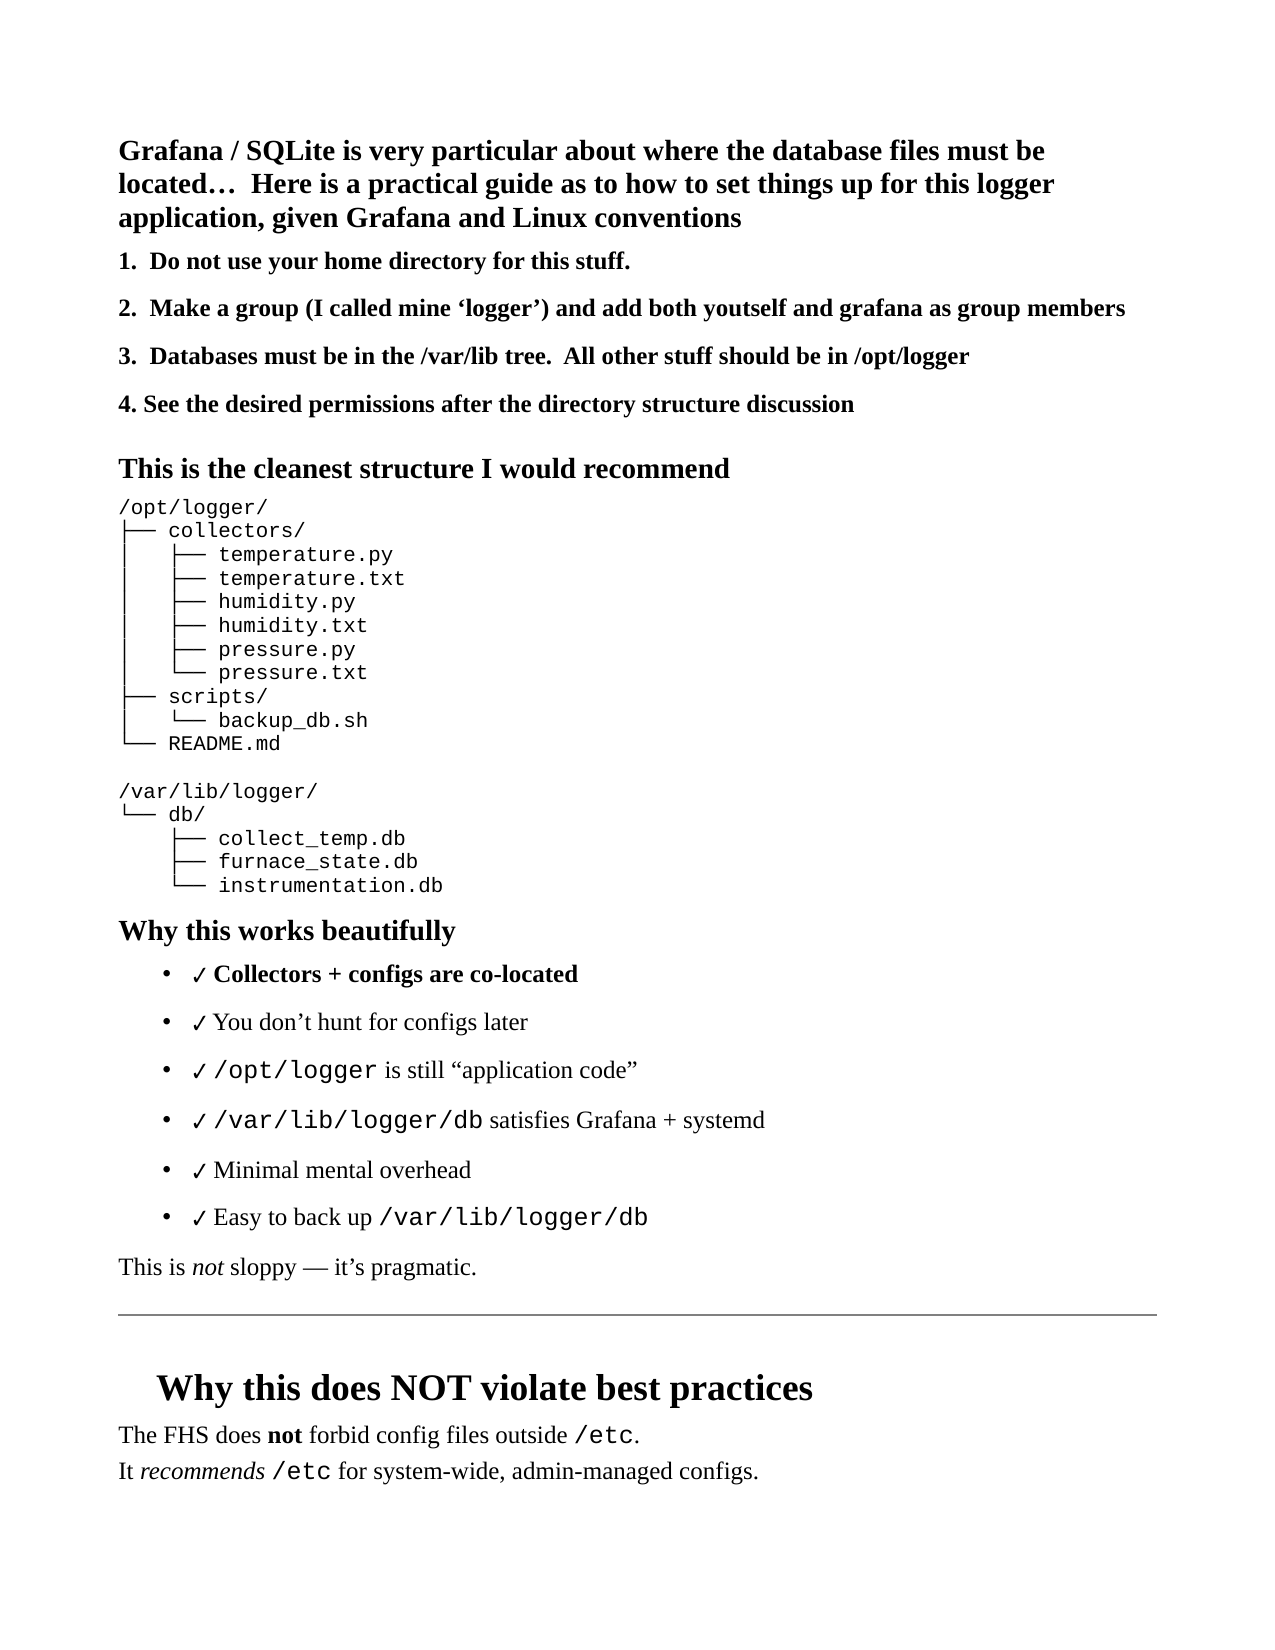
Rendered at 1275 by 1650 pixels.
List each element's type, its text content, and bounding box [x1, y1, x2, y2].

list ✔ Easy to back up /var/lib/logger/db [162, 1202, 1157, 1233]
text ├── collect_temp.db [118, 828, 174, 852]
text The FHS does not forbid config files outside /etc. It recommends /etc for system-wide, admin-managed configs. [118, 1421, 1157, 1487]
subtitle Grafana / SQLite is very particular about where the database files must be located… Here is a practical guide as to how to set things up for this logger application, given Grafana and Linux conventions [118, 133, 1157, 233]
text ├── collectors/ [118, 521, 1157, 544]
text └── db/ [118, 804, 1157, 828]
list ✔ You don’t hunt for configs later [162, 1007, 1157, 1036]
text This is not sloppy — it’s pragmatic. [118, 1252, 1157, 1281]
text │ ├── pressure.py [175, 639, 1157, 662]
text │ ├── pressure.py [125, 639, 174, 662]
list ✔ Collectors + configs are co-located [162, 959, 1157, 988]
text │ ├── humidity.py [118, 591, 1157, 615]
text │ ├── humidity.txt [118, 615, 1157, 639]
list ✔ Minimal mental overhead [162, 1155, 1157, 1183]
text 1. Do not use your home directory for this stuff. [118, 246, 1157, 274]
text /var/lib/logger/ [118, 781, 1157, 804]
subtitle Why this works beautifully [118, 913, 1157, 947]
text /opt/logger/ [118, 497, 1157, 521]
text ├── collect_temp.db [175, 828, 1157, 852]
list ✔ /opt/logger is still “application code” [162, 1055, 1157, 1086]
text │ ├── temperature.py [118, 544, 1157, 568]
list ✔ /var/lib/logger/db satisfies Grafana + systemd [162, 1105, 1157, 1136]
text │ └── backup_db.sh [125, 710, 1157, 733]
text 4. See the desired permissions after the directory structure discussion [118, 389, 1157, 417]
text 2. Make a group (I called mine ‘logger’) and add both youtself and grafana as group members [118, 293, 1157, 322]
text │ ├── temperature.txt [175, 568, 1157, 591]
text ├── scripts/ [118, 686, 1157, 710]
subtitle 🧠 Why this does NOT violate best practices [118, 1365, 1157, 1408]
text │ └── pressure.txt [118, 662, 1157, 686]
text 3. Databases must be in the /var/lib tree. All other stuff should be in /opt/logger [118, 341, 1157, 370]
text ├── furnace_state.db [118, 852, 1157, 875]
subtitle This is the cleanest structure I would recommend [118, 451, 1157, 484]
text └── instrumentation.db [118, 875, 1157, 899]
text └── README.md [118, 733, 1157, 757]
text │ ├── temperature.txt [125, 568, 174, 591]
